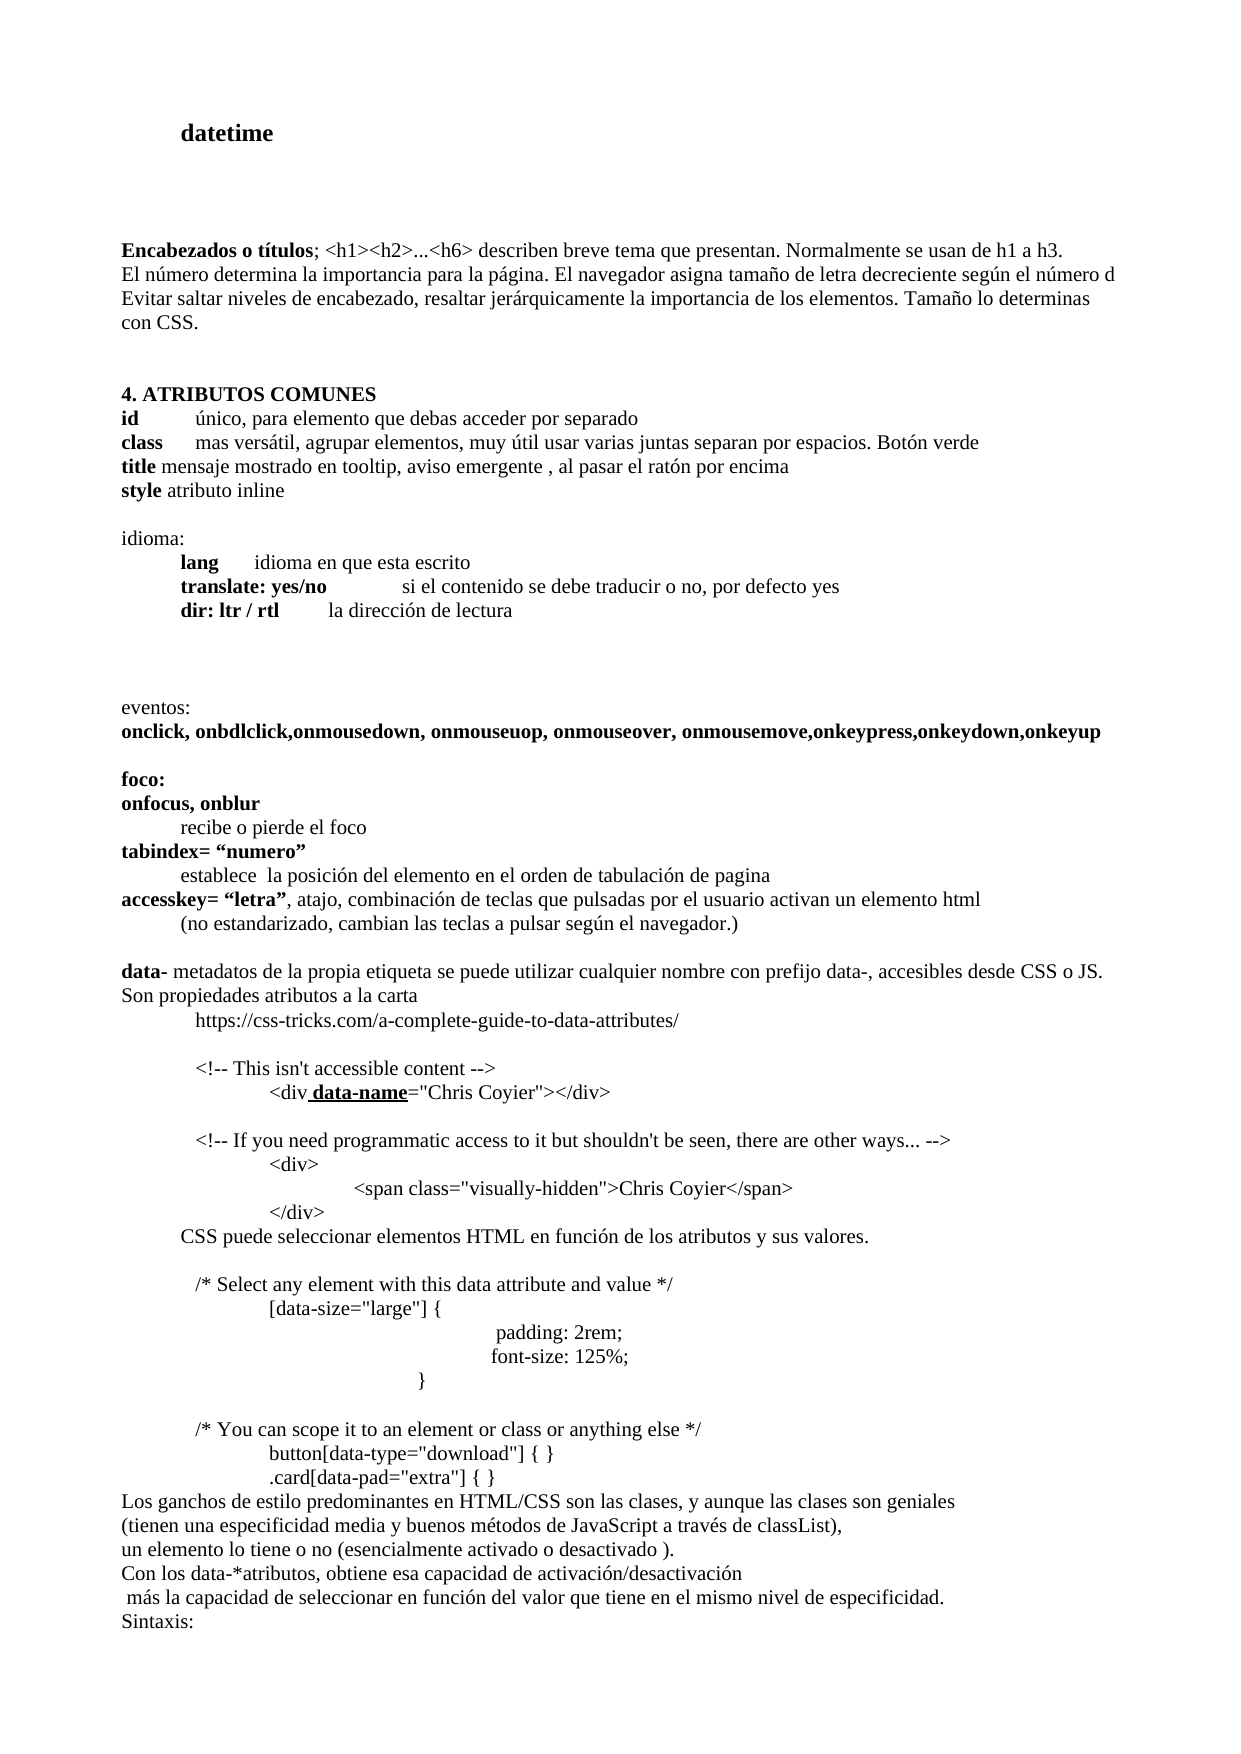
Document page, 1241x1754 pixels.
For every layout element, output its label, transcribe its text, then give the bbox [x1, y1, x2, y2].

text /* Select any element with this data attribute and value */ [121, 1272, 1122, 1296]
text font-size: 125%; [121, 1344, 1122, 1368]
text Con los data-*atributos, obtiene esa capacidad de activación/desactivación [121, 1561, 1122, 1585]
text id único, para elemento que debas acceder por separado [121, 406, 1122, 430]
text <span class="visually-hidden">Chris Coyier</span> [121, 1176, 1122, 1200]
text recibe o pierde el foco [180, 815, 1122, 839]
text Los ganchos de estilo predominantes en HTML/CSS son las clases, y aunque las clases son geniales [121, 1489, 1122, 1513]
text Sintaxis: [121, 1609, 1122, 1633]
text lang idioma en que esta escrito [180, 550, 1122, 574]
text <div> [121, 1152, 1122, 1176]
text class mas versátil, agrupar elementos, muy útil usar varias juntas separan por espacios. Botón verde [121, 430, 1122, 454]
text un elemento lo tiene o no (esencialmente activado o desactivado ). [121, 1537, 1122, 1561]
text El número determina la importancia para la página. El navegador asigna tamaño de letra decreciente según el número d [121, 262, 1122, 286]
text /* You can scope it to an element or class or anything else */ [121, 1417, 1122, 1441]
text padding: 2rem; [121, 1320, 1122, 1344]
text dir: ltr / rtl la dirección de lectura [180, 598, 1122, 622]
text más la capacidad de seleccionar en función del valor que tiene en el mismo nivel de especificidad. [121, 1585, 1122, 1609]
text } [121, 1368, 1122, 1392]
text CSS puede seleccionar elementos HTML en función de los atributos y sus valores. [180, 1224, 1122, 1248]
text (no estandarizado, cambian las teclas a pulsar según el navegador.) [180, 911, 1122, 935]
text </div> [121, 1200, 1122, 1224]
text translate: yes/no si el contenido se debe traducir o no, por defecto yes [180, 574, 1122, 598]
text foco: [121, 767, 1122, 791]
text eventos: [121, 695, 1122, 719]
text (tienen una especificidad media y buenos métodos de JavaScript a través de classList), [121, 1513, 1122, 1537]
text establece la posición del elemento en el orden de tabulación de pagina [180, 863, 1122, 887]
text <!-- If you need programmatic access to it but shouldn't be seen, there are other ways... --> [121, 1128, 1122, 1152]
text [data-size="large"] { [121, 1296, 1122, 1320]
text title mensaje mostrado en tooltip, aviso emergente , al pasar el ratón por encima [121, 454, 1122, 478]
text onfocus, onblur [121, 791, 1122, 815]
text button[data-type="download"] { } [121, 1441, 1122, 1465]
text https://css-tricks.com/a-complete-guide-to-data-attributes/ [121, 1007, 1122, 1032]
text .card[data-pad="extra"] { } [121, 1465, 1122, 1489]
text onclick, onbdlclick,onmousedown, onmouseuop, onmouseover, onmousemove,onkeypress,onkeydown,onkeyup [121, 719, 1122, 743]
text idioma: [121, 526, 1122, 550]
text datetime [180, 118, 1122, 147]
text Encabezados o títulos; <h1><h2>...<h6> describen breve tema que presentan. Normalmente se usan de h1 a h3. [121, 237, 1122, 262]
text <div data-name="Chris Coyier"></div> [121, 1080, 1122, 1104]
text style atributo inline [121, 478, 1122, 502]
text tabindex= “numero” [121, 839, 1122, 863]
text 4. ATRIBUTOS COMUNES [121, 382, 1122, 406]
text accesskey= “letra”, atajo, combinación de teclas que pulsadas por el usuario activan un elemento html [121, 887, 1122, 911]
text data- metadatos de la propia etiqueta se puede utilizar cualquier nombre con prefijo data-, accesibles desde CSS o JS. Son propiedades atributos a la carta [121, 959, 1122, 1007]
text Evitar saltar niveles de encabezado, resaltar jerárquicamente la importancia de los elementos. Tamaño lo determinas con CSS. [121, 286, 1122, 334]
text <!-- This isn't accessible content --> [121, 1056, 1122, 1080]
